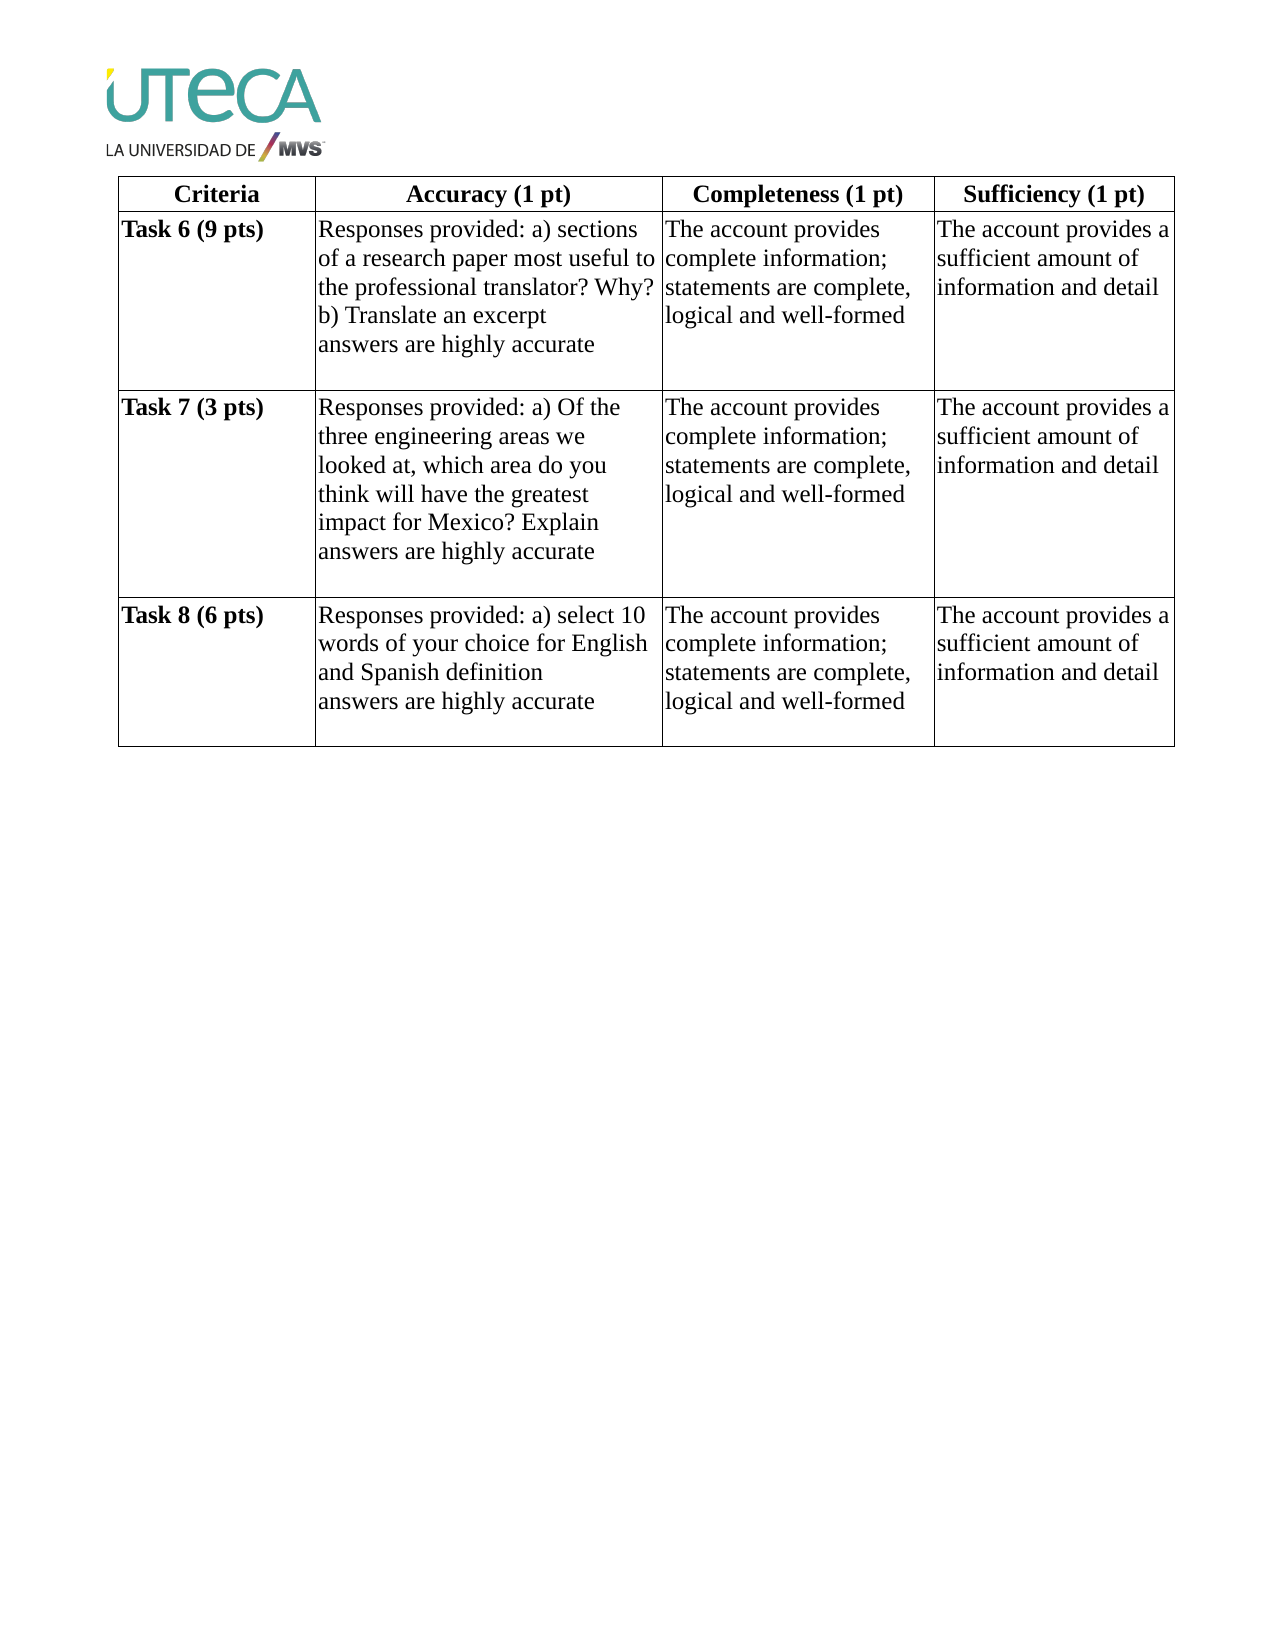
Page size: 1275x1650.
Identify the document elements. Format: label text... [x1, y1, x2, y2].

table_cell Task 6 (9 pts) [119, 212, 315, 389]
picture [104, 64, 328, 166]
table_cell Responses provided: a) sections of a research paper most useful to the professional translator? Why? b) Translate an excerpt answers are highly accurate [316, 212, 662, 389]
table_cell Task 8 (6 pts) [119, 598, 315, 746]
table_cell Task 7 (3 pts) [119, 391, 315, 597]
table_cell The account provides complete information; statements are complete, logical and well-formed [663, 391, 934, 597]
table_cell The account provides complete information; statements are complete, logical and well-formed [663, 212, 934, 389]
table_cell Responses provided: a) select 10 words of your choice for English and Spanish definition answers are highly accurate [316, 598, 662, 746]
table_header Completeness (1 pt) [663, 177, 934, 211]
table_cell The account provides a sufficient amount of information and detail [935, 598, 1174, 746]
table_cell The account provides complete information; statements are complete, logical and well-formed [663, 598, 934, 746]
table_header Sufficiency (1 pt) [935, 177, 1174, 211]
table_cell Responses provided: a) Of the three engineering areas we looked at, which area do you think will have the greatest impact for Mexico? Explain answers are highly accurate [316, 391, 662, 597]
table_header Criteria [119, 177, 315, 211]
table_header Accuracy (1 pt) [316, 177, 662, 211]
table_cell The account provides a sufficient amount of information and detail [935, 391, 1174, 597]
table_cell The account provides a sufficient amount of information and detail [935, 212, 1174, 389]
